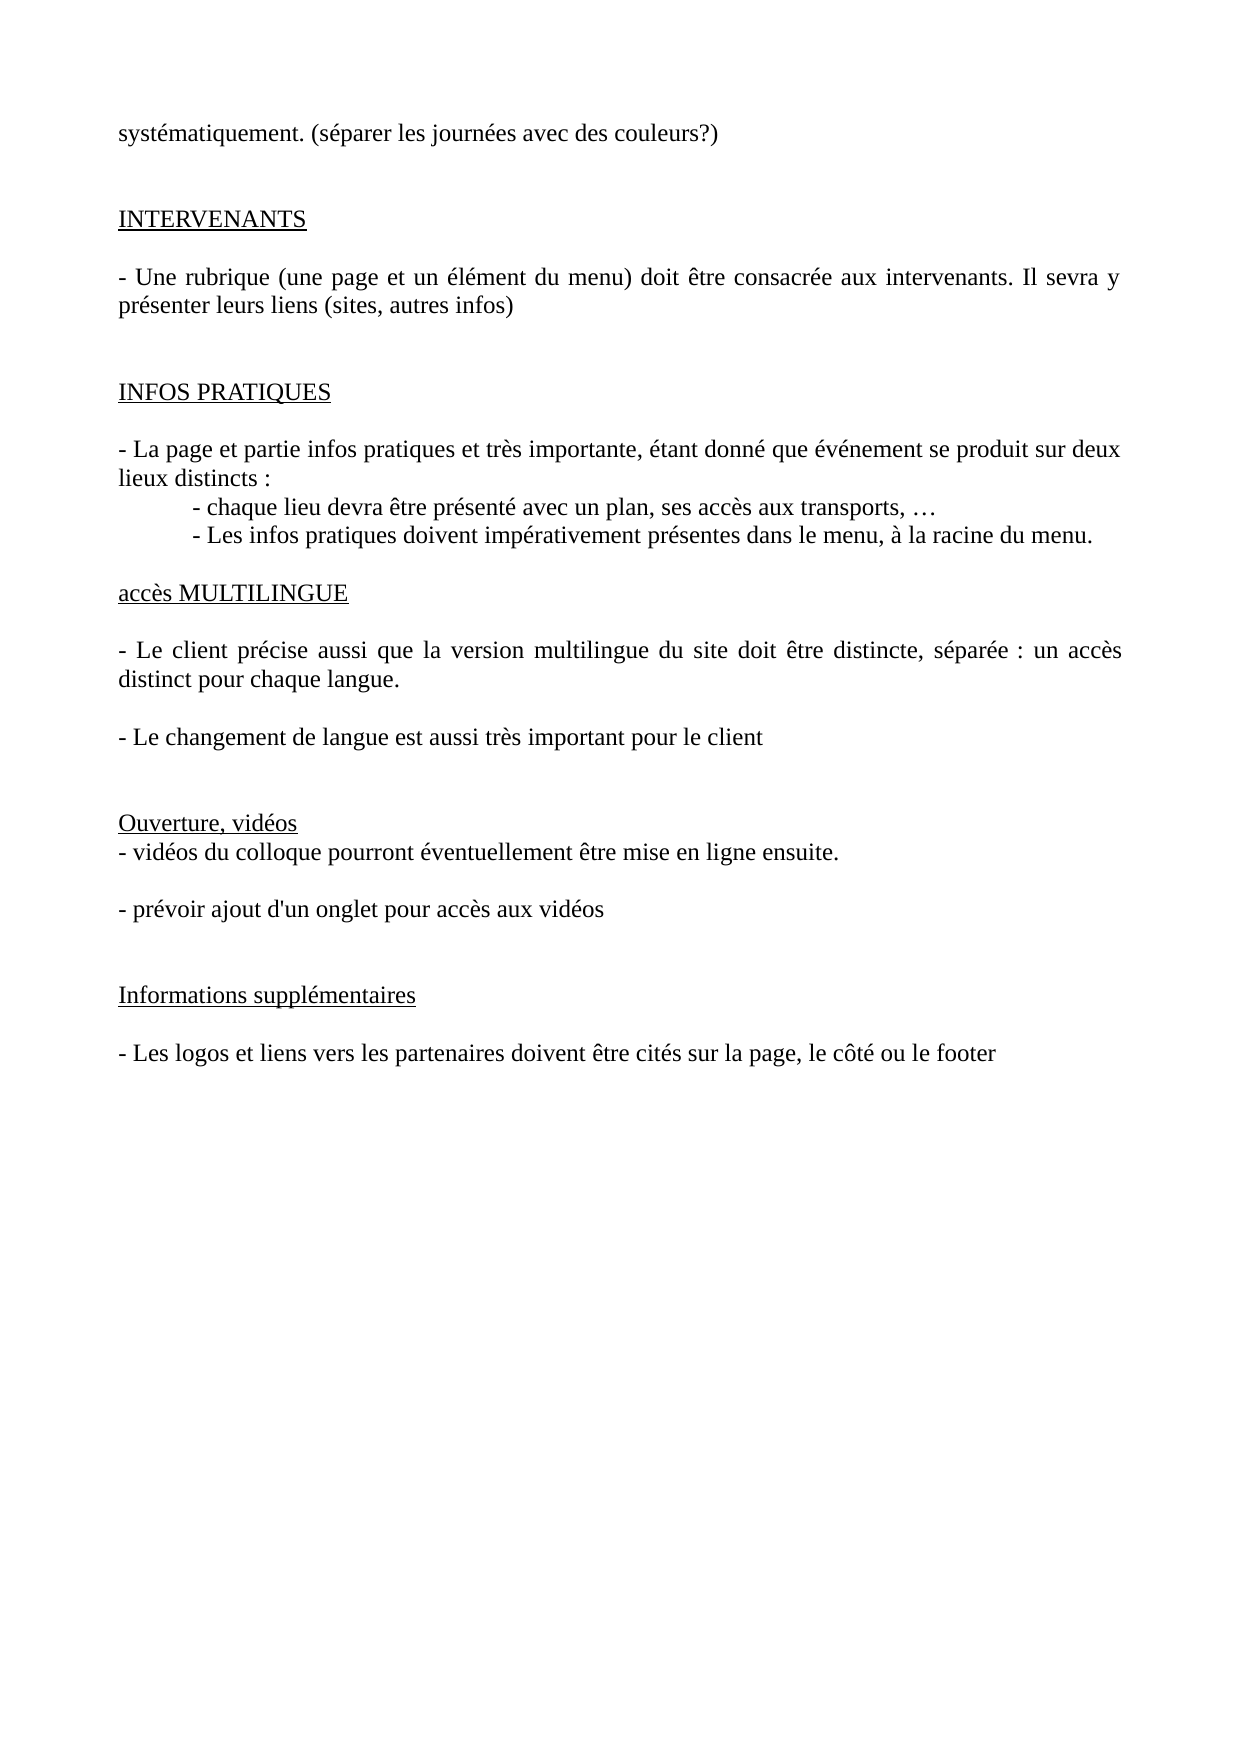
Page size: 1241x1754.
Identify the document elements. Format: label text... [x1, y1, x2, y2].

text Ouverture, vidéos [118, 808, 1122, 837]
text accès MULTILINGUE [118, 578, 1122, 607]
text INFOS PRATIQUES [118, 377, 1122, 406]
text - Le client précise aussi que la version multilingue du site doit être distincte, séparée : un accès distinct pour chaque langue. [118, 636, 1122, 693]
text - La page et partie infos pratiques et très importante, étant donné que événement se produit sur deux lieux distincts : [118, 434, 1122, 492]
text - Le changement de langue est aussi très important pour le client [118, 722, 1122, 751]
text - Les logos et liens vers les partenaires doivent être cités sur la page, le côté ou le footer [118, 1038, 1122, 1067]
text - Les infos pratiques doivent impérativement présentes dans le menu, à la racine du menu. [118, 521, 1122, 549]
text INTERVENANTS [118, 204, 1122, 233]
text - prévoir ajout d'un onglet pour accès aux vidéos [118, 894, 1122, 923]
text systématiquement. (séparer les journées avec des couleurs?) [118, 118, 1122, 147]
text - chaque lieu devra être présenté avec un plan, ses accès aux transports, … [118, 492, 1122, 521]
text Informations supplémentaires [118, 981, 1122, 1009]
text - vidéos du colloque pourront éventuellement être mise en ligne ensuite. [118, 837, 1122, 866]
text - Une rubrique (une page et un élément du menu) doit être consacrée aux intervenants. Il sevra y présenter leurs liens (sites, autres infos) [118, 262, 1122, 319]
